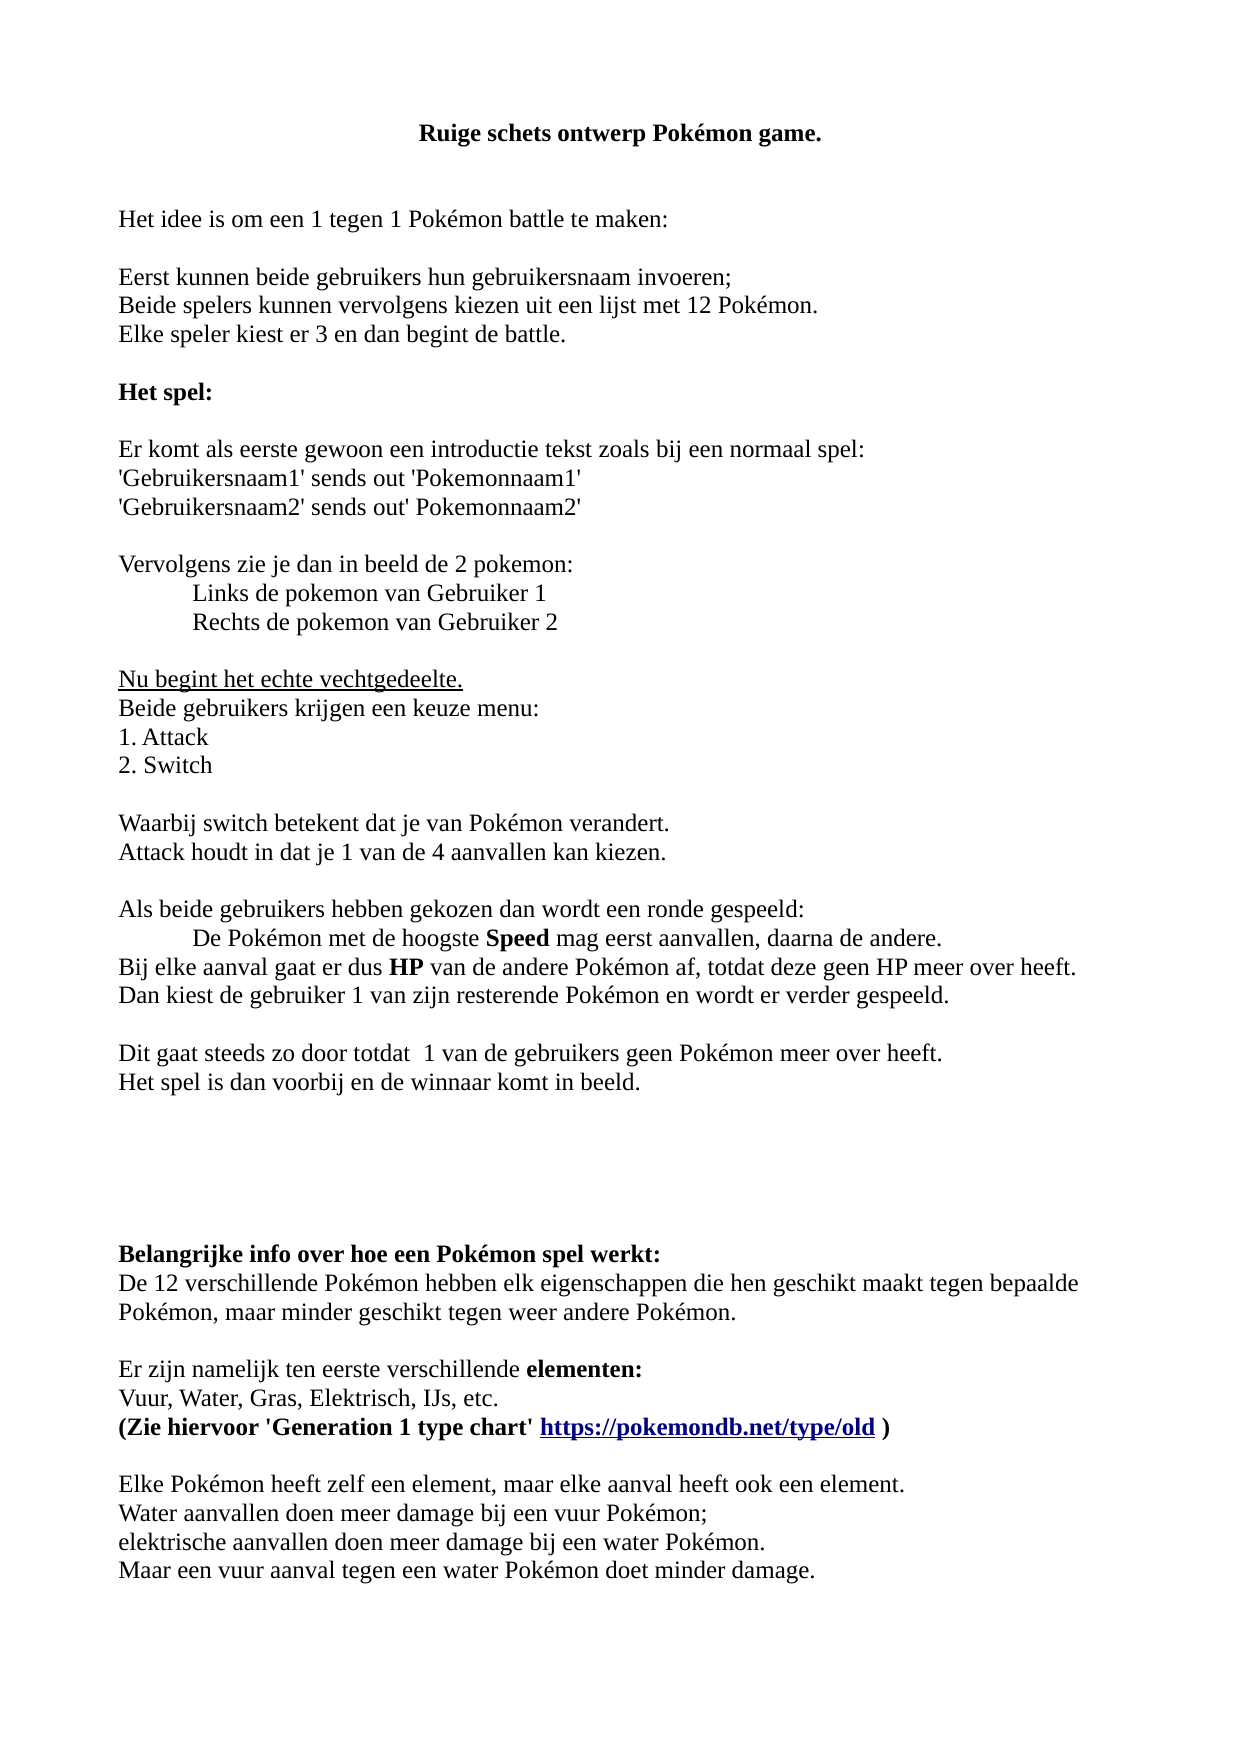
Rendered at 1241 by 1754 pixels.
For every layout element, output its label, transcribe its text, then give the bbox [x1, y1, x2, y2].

text Elke speler kiest er 3 en dan begint de battle. [118, 319, 1122, 348]
text 1. Attack [118, 722, 1122, 751]
text Links de pokemon van Gebruiker 1 [118, 578, 1122, 607]
text Elke Pokémon heeft zelf een element, maar elke aanval heeft ook een element. [118, 1469, 1122, 1498]
text 2. Switch [118, 751, 1122, 779]
text Dit gaat steeds zo door totdat 1 van de gebruikers geen Pokémon meer over heeft. [118, 1038, 1122, 1067]
text Water aanvallen doen meer damage bij een vuur Pokémon; [118, 1498, 1122, 1527]
text Waarbij switch betekent dat je van Pokémon verandert. [118, 808, 1122, 837]
text (Zie hiervoor 'Generation 1 type chart' https://pokemondb.net/type/old ) [118, 1412, 1122, 1441]
text Ruige schets ontwerp Pokémon game. [118, 118, 1122, 147]
text Maar een vuur aanval tegen een water Pokémon doet minder damage. [118, 1556, 1122, 1584]
text Dan kiest de gebruiker 1 van zijn resterende Pokémon en wordt er verder gespeeld. [118, 981, 1122, 1009]
text De Pokémon met de hoogste Speed mag eerst aanvallen, daarna de andere. [118, 923, 1122, 952]
text Het spel: [118, 377, 1122, 406]
text Het idee is om een 1 tegen 1 Pokémon battle te maken: [118, 204, 1122, 233]
text Rechts de pokemon van Gebruiker 2 [118, 607, 1122, 636]
text Vervolgens zie je dan in beeld de 2 pokemon: [118, 549, 1122, 578]
text Beide spelers kunnen vervolgens kiezen uit een lijst met 12 Pokémon. [118, 291, 1122, 319]
text Eerst kunnen beide gebruikers hun gebruikersnaam invoeren; [118, 262, 1122, 291]
text Er zijn namelijk ten eerste verschillende elementen: [118, 1354, 1122, 1383]
text Vuur, Water, Gras, Elektrisch, IJs, etc. [118, 1383, 1122, 1412]
text Het spel is dan voorbij en de winnaar komt in beeld. [118, 1067, 1122, 1096]
text Attack houdt in dat je 1 van de 4 aanvallen kan kiezen. [118, 837, 1122, 866]
text 'Gebruikersnaam2' sends out' Pokemonnaam2' [118, 492, 1122, 521]
text Beide gebruikers krijgen een keuze menu: [118, 693, 1122, 722]
text 'Gebruikersnaam1' sends out 'Pokemonnaam1' [118, 463, 1122, 492]
text Bij elke aanval gaat er dus HP van de andere Pokémon af, totdat deze geen HP meer over heeft. [118, 952, 1122, 981]
text Als beide gebruikers hebben gekozen dan wordt een ronde gespeeld: [118, 894, 1122, 923]
text elektrische aanvallen doen meer damage bij een water Pokémon. [118, 1527, 1122, 1556]
text Belangrijke info over hoe een Pokémon spel werkt: [118, 1239, 1122, 1268]
text De 12 verschillende Pokémon hebben elk eigenschappen die hen geschikt maakt tegen bepaalde Pokémon, maar minder geschikt tegen weer andere Pokémon. [118, 1268, 1122, 1326]
text Er komt als eerste gewoon een introductie tekst zoals bij een normaal spel: [118, 434, 1122, 463]
text Nu begint het echte vechtgedeelte. [118, 664, 1122, 693]
